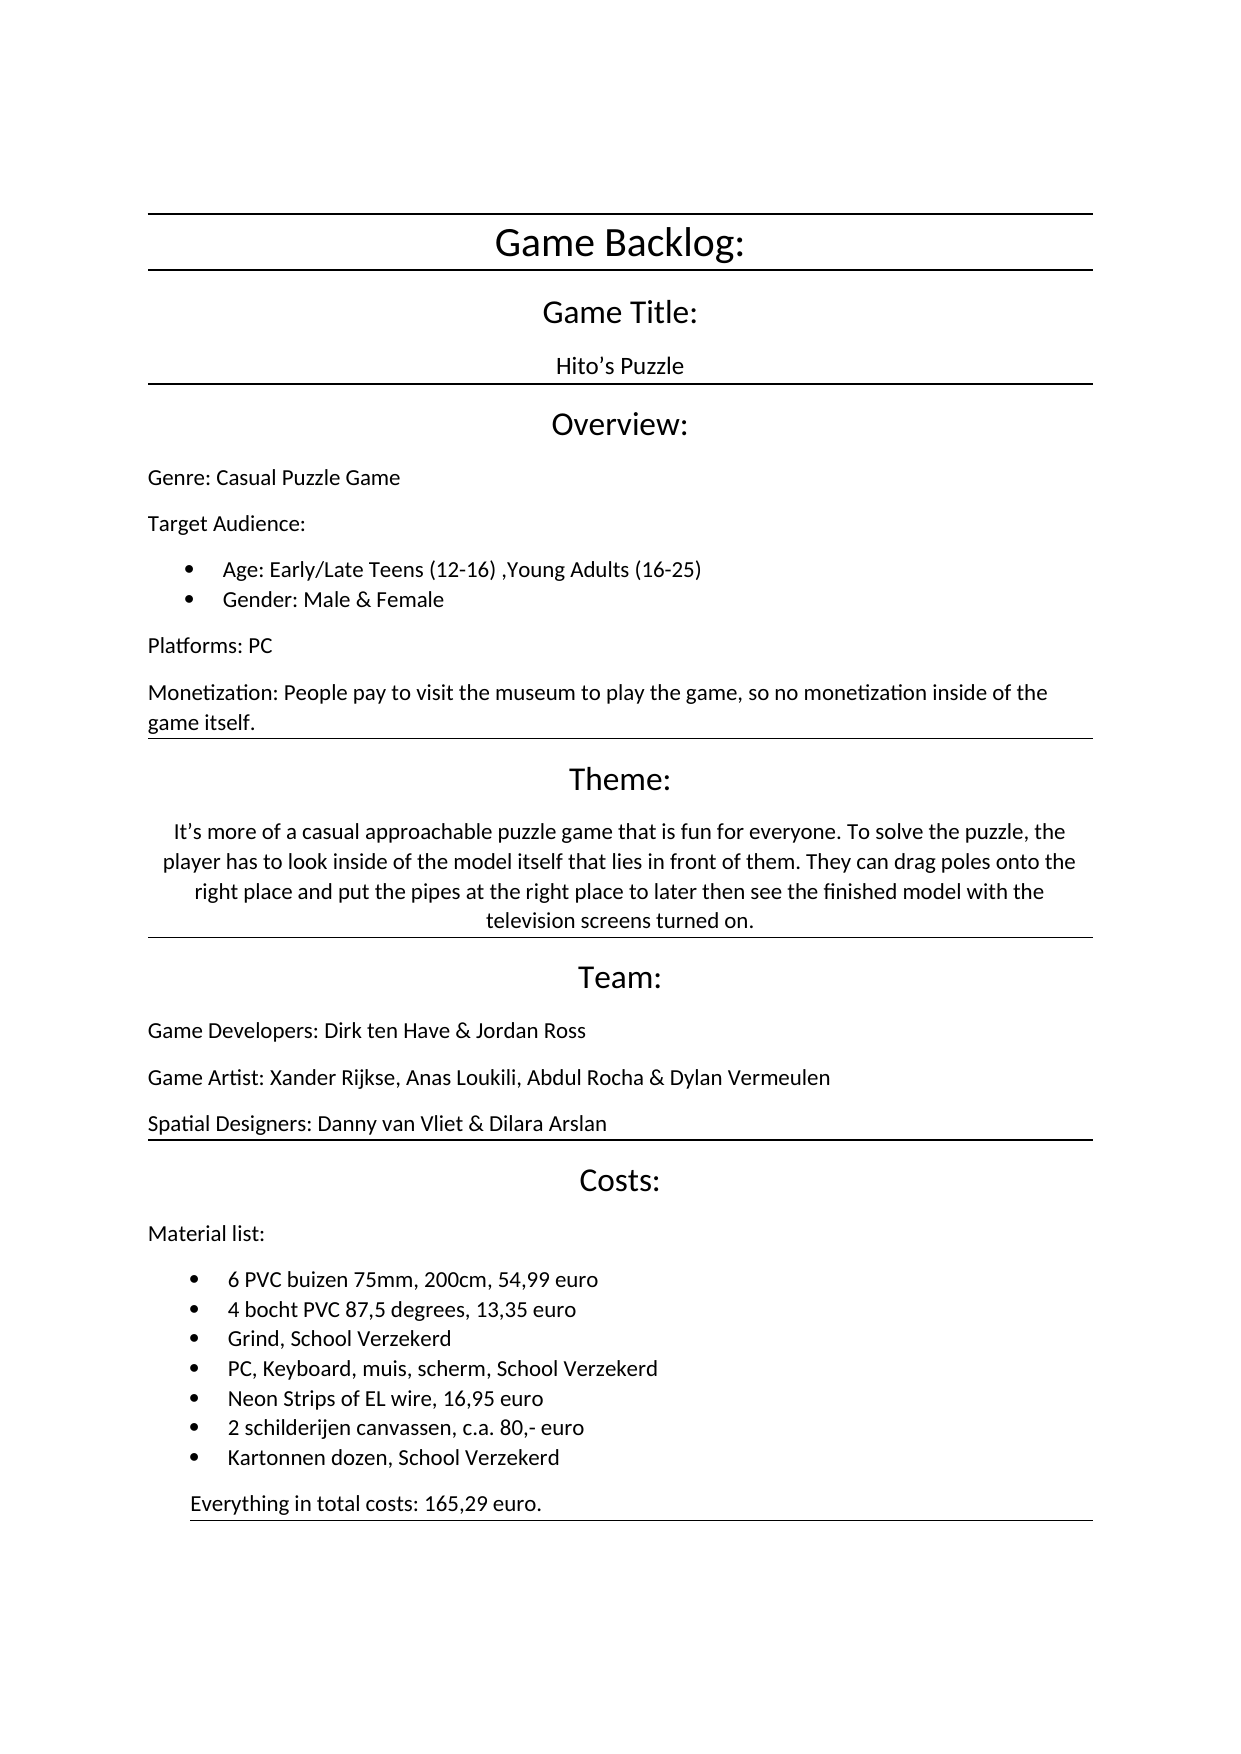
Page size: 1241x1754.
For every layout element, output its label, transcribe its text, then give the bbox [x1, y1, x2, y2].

list PC, Keyboard, muis, scherm, School Verzekerd [190, 1354, 1093, 1382]
list 6 PVC buizen 75mm, 200cm, 54,99 euro [190, 1265, 1093, 1293]
text Hito’s Puzzle [148, 350, 1093, 383]
text Team: [148, 956, 1093, 997]
text Material list: [148, 1219, 1093, 1247]
text Everything in total costs: 165,29 euro. [190, 1489, 1093, 1520]
text Monetization: People pay to visit the museum to play the game, so no monetization inside of the game itself. [148, 678, 1093, 738]
text Genre: Casual Puzzle Game [148, 463, 1093, 491]
text Game Backlog: [148, 215, 1093, 269]
text Game Developers: Dirk ten Have & Jordan Ross [148, 1016, 1093, 1044]
text Game Title: [148, 291, 1093, 331]
text Game Artist: Xander Rijkse, Anas Loukili, Abdul Rocha & Dylan Vermeulen [148, 1063, 1093, 1091]
list Grind, School Verzekerd [190, 1324, 1093, 1352]
text Spatial Designers: Danny van Vliet & Dilara Arslan [148, 1109, 1093, 1139]
text Overview: [148, 403, 1093, 444]
list Age: Early/Late Teens (12-16) ,Young Adults (16-25) [185, 556, 1093, 583]
list 4 bocht PVC 87,5 degrees, 13,35 euro [190, 1295, 1093, 1323]
list Gender: Male & Female [185, 585, 1093, 613]
list Kartonnen dozen, School Verzekerd [190, 1443, 1093, 1471]
list Neon Strips of EL wire, 16,95 euro [190, 1384, 1093, 1412]
text Target Audience: [148, 509, 1093, 537]
text Theme: [148, 758, 1093, 798]
text It’s more of a casual approachable puzzle game that is fun for everyone. To solve the puzzle, the player has to look inside of the model itself that lies in front of them. They can drag poles onto the right place and put the pipes at the right place to later then see the finished model with the television screens turned on. [148, 817, 1093, 937]
text Platforms: PC [148, 632, 1093, 659]
list 2 schilderijen canvassen, c.a. 80,- euro [190, 1413, 1093, 1442]
text Costs: [148, 1159, 1093, 1200]
